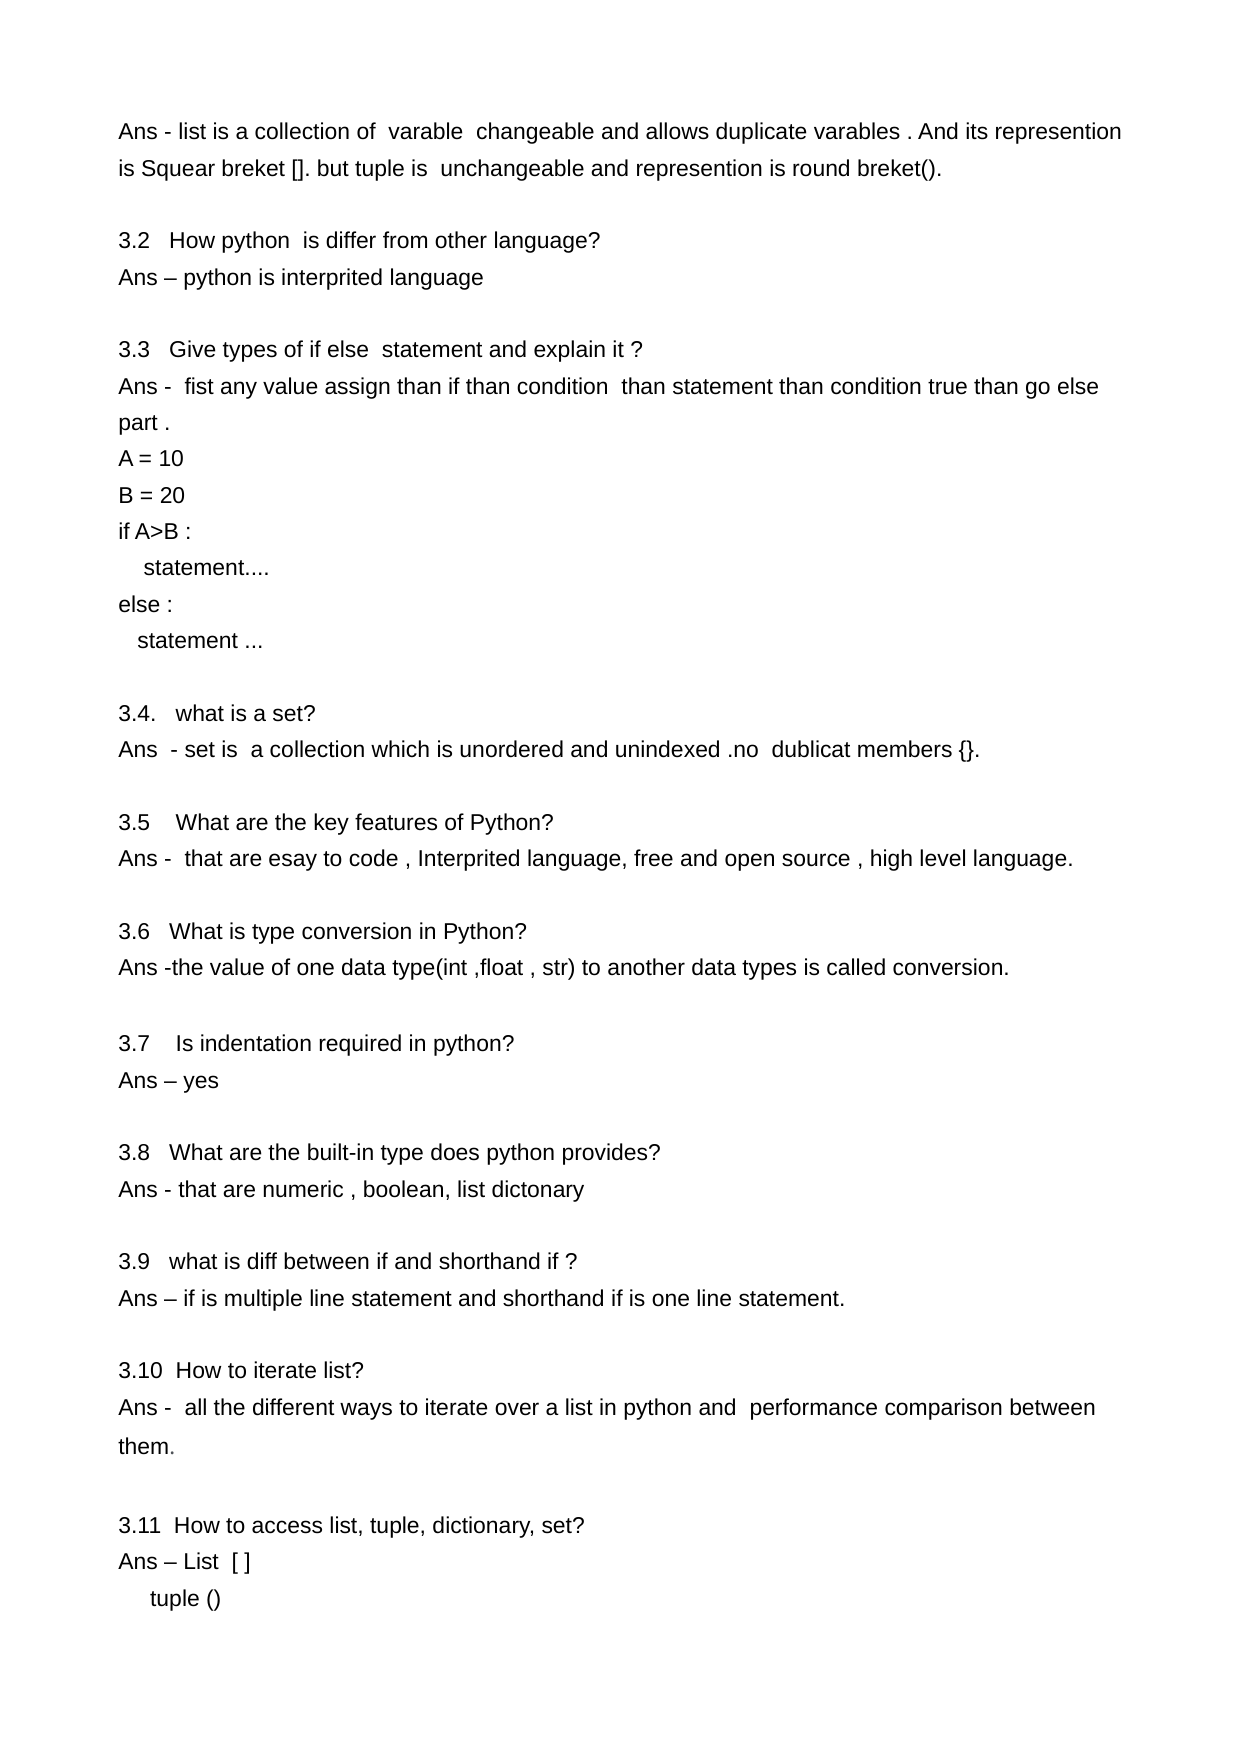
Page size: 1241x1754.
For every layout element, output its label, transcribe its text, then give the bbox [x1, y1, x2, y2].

text Ans - all the different ways to iterate over a list in python and performance comparison between them. [118, 1394, 1122, 1461]
text 3.5 What are the key features of Python? [118, 809, 1122, 835]
text A = 10 [118, 445, 1122, 472]
text Ans - set is a collection which is unordered and unindexed .no dublicat members {}. [118, 736, 1122, 762]
text B = 20 [118, 482, 1122, 508]
text Ans – python is interprited language [118, 263, 1122, 290]
text Ans - that are numeric , boolean, list dictonary [118, 1176, 1122, 1202]
text tuple () [118, 1585, 1122, 1611]
text 3.7 Is indentation required in python? [118, 1030, 1122, 1057]
text Ans - that are esay to code , Interprited language, free and open source , high level language. [118, 845, 1122, 872]
text 3.4. what is a set? [118, 700, 1122, 726]
text statement.... [118, 554, 1122, 581]
text Ans – if is multiple line statement and shorthand if is one line statement. [118, 1285, 1122, 1311]
text 3.11 How to access list, tuple, dictionary, set? [118, 1512, 1122, 1538]
text 3.10 How to iterate list? [118, 1357, 1122, 1384]
text Ans -the value of one data type(int ,float , str) to another data types is called conversion. [118, 954, 1122, 981]
text Ans - list is a collection of varable changeable and allows duplicate varables . And its represention is Squear breket []. but tuple is unchangeable and represention is round breket(). [118, 118, 1122, 181]
text 3.9 what is diff between if and shorthand if ? [118, 1248, 1122, 1275]
text statement ... [118, 627, 1122, 653]
text 3.3 Give types of if else statement and explain it ? [118, 336, 1122, 363]
text Ans – yes [118, 1067, 1122, 1093]
text 3.2 How python is differ from other language? [118, 227, 1122, 253]
text if A>B : [118, 518, 1122, 544]
text 3.6 What is type conversion in Python? [118, 918, 1122, 944]
text Ans – List [ ] [118, 1548, 1122, 1575]
text else : [118, 591, 1122, 617]
text 3.8 What are the built-in type does python provides? [118, 1139, 1122, 1166]
text Ans - fist any value assign than if than condition than statement than condition true than go else part . [118, 373, 1122, 435]
